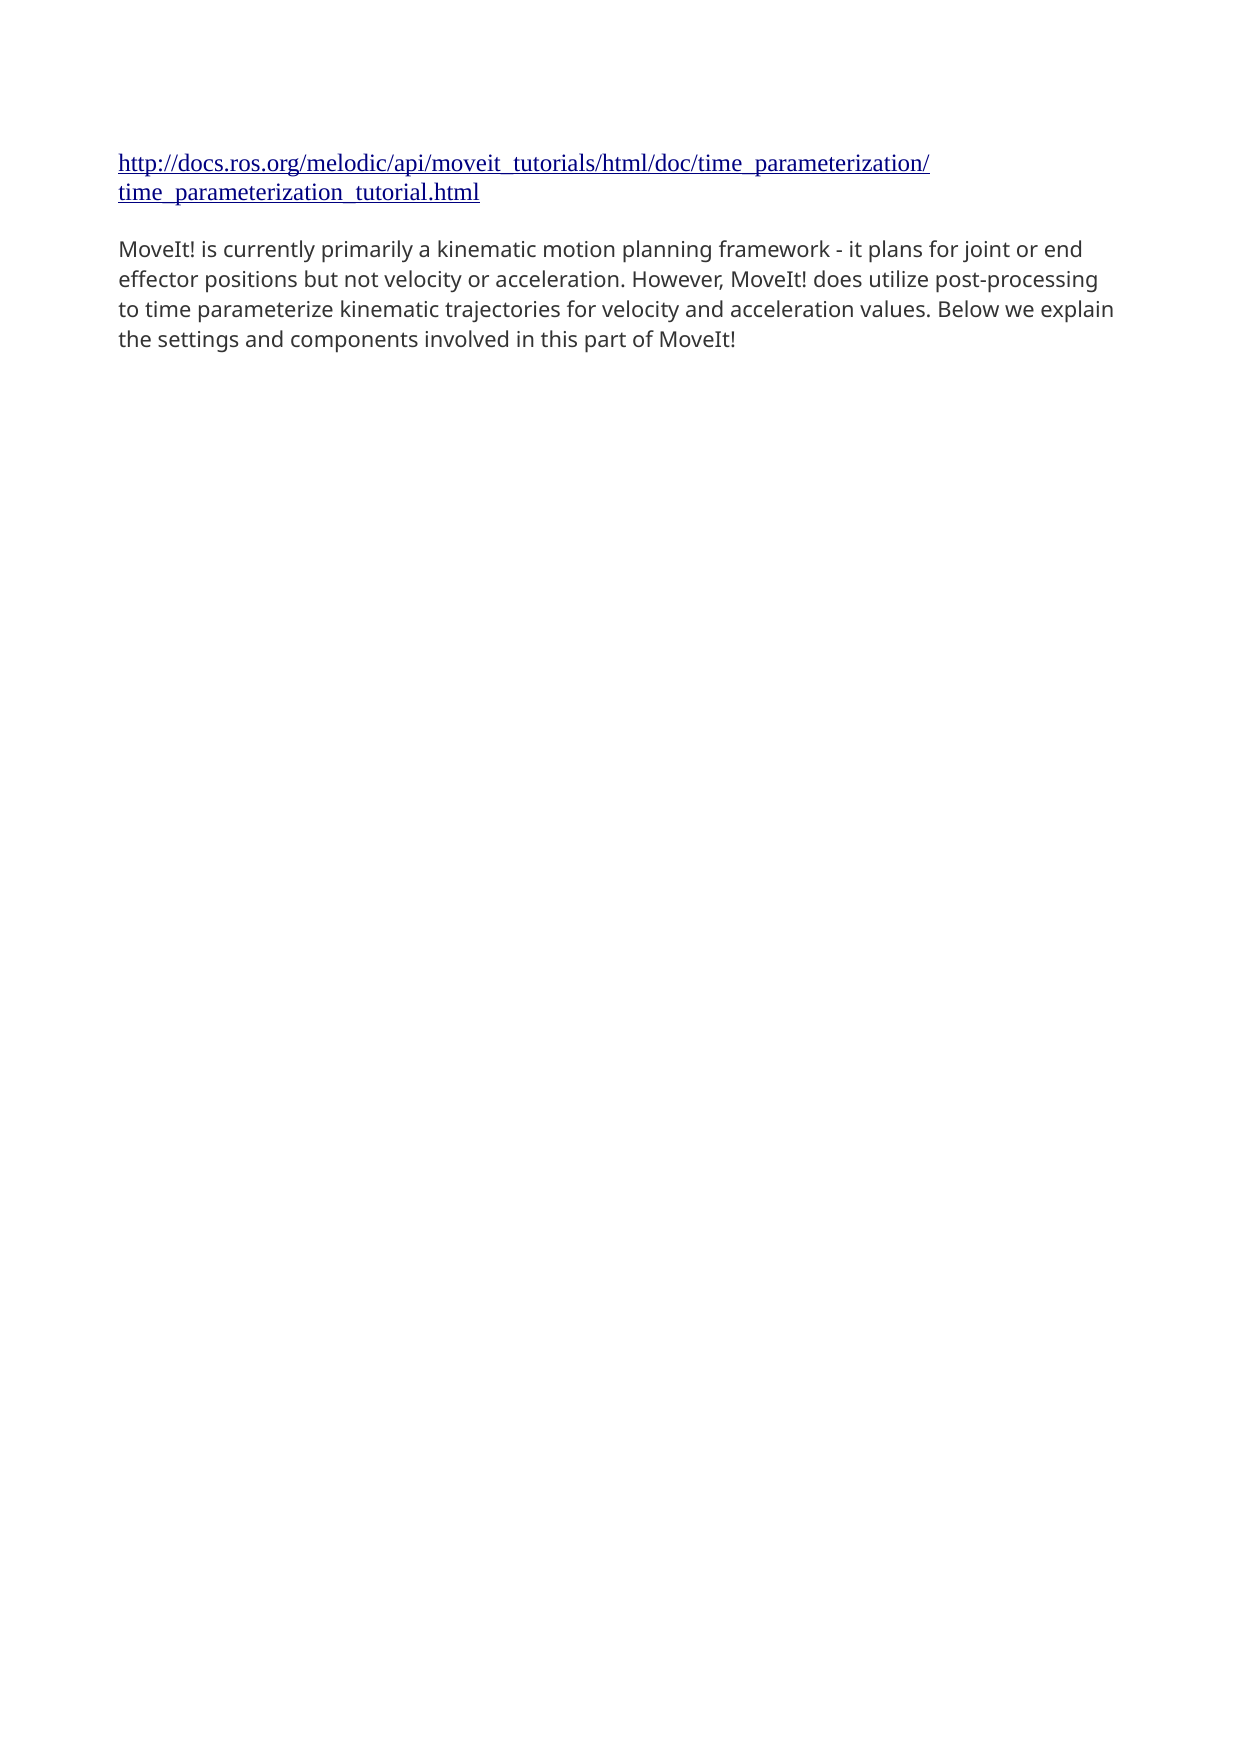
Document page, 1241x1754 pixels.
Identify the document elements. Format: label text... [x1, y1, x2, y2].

text http://docs.ros.org/melodic/api/moveit_tutorials/html/doc/time_parameterization/time_parameterization_tutorial.html [118, 118, 1122, 205]
text MoveIt! is currently primarily a kinematic motion planning framework - it plans for joint or end effector positions but not velocity or acceleration. However, MoveIt! does utilize post-processing to time parameterize kinematic trajectories for velocity and acceleration values. Below we explain the settings and components involved in this part of MoveIt! [118, 234, 1122, 353]
